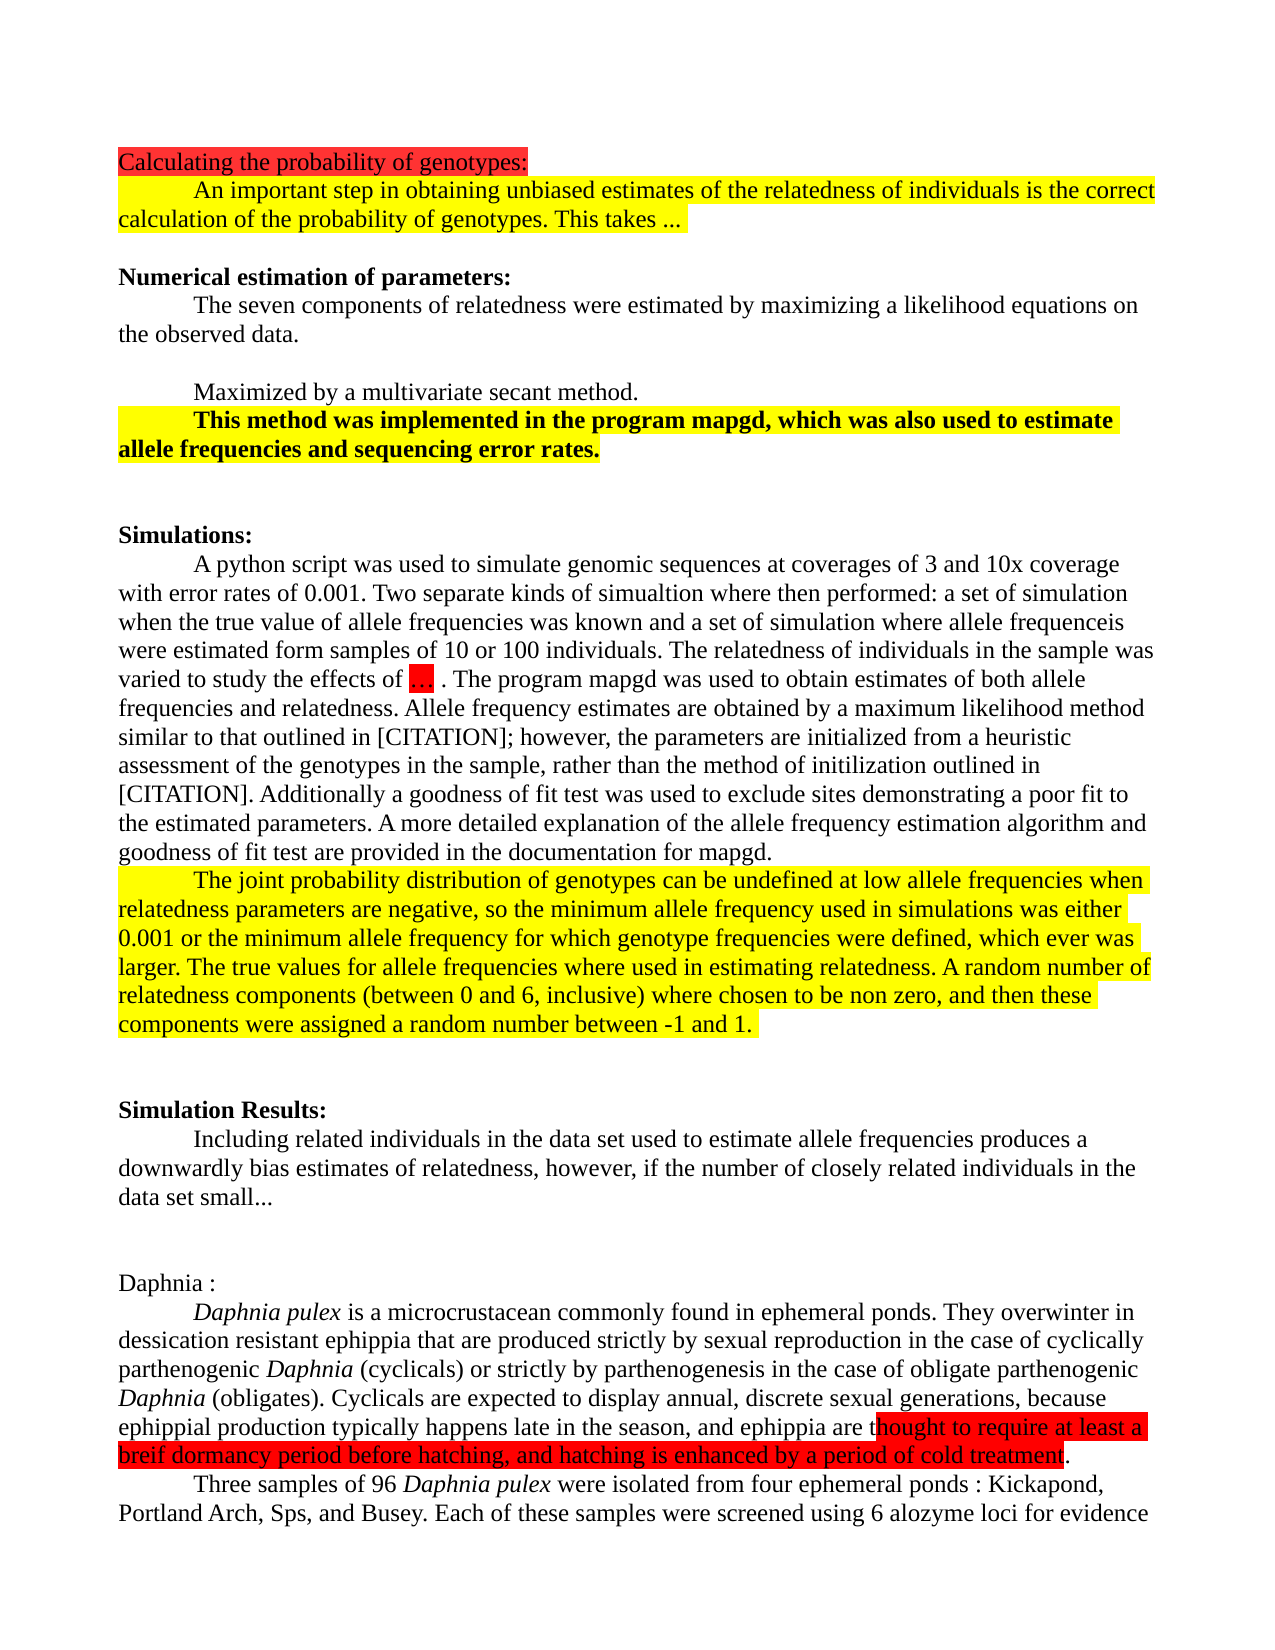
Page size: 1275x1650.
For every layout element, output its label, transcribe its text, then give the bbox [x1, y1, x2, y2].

text Simulation Results: [118, 1096, 1157, 1124]
text Calculating the probability of genotypes: [118, 147, 1157, 176]
text A python script was used to simulate genomic sequences at coverages of 3 and 10x coverage with error rates of 0.001. Two separate kinds of simualtion where then performed: a set of simulation when the true value of allele frequencies was known and a set of simulation where allele frequenceis were estimated form samples of 10 or 100 individuals. The relatedness of individuals in the sample was varied to study the effects of … . The program mapgd was used to obtain estimates of both allele frequencies and relatedness. Allele frequency estimates are obtained by a maximum likelihood method similar to that outlined in [CITATION]; however, the parameters are initialized from a heuristic assessment of the genotypes in the sample, rather than the method of initilization outlined in [CITATION]. Additionally a goodness of fit test was used to exclude sites demonstrating a poor fit to the estimated parameters. A more detailed explanation of the allele frequency estimation algorithm and goodness of fit test are provided in the documentation for mapgd. [118, 549, 1157, 866]
text The seven components of relatedness were estimated by maximizing a likelihood equations on the observed data. [118, 291, 1157, 348]
text This method was implemented in the program mapgd, which was also used to estimate allele frequencies and sequencing error rates. [118, 406, 1157, 463]
text Including related individuals in the data set used to estimate allele frequencies produces a downwardly bias estimates of relatedness, however, if the number of closely related individuals in the data set small... [118, 1124, 1157, 1211]
text The joint probability distribution of genotypes can be undefined at low allele frequencies when relatedness parameters are negative, so the minimum allele frequency used in simulations was either 0.001 or the minimum allele frequency for which genotype frequencies were defined, which ever was larger. The true values for allele frequencies where used in estimating relatedness. A random number of relatedness components (between 0 and 6, inclusive) where chosen to be non zero, and then these components were assigned a random number between -1 and 1. [118, 866, 1157, 1038]
text Numerical estimation of parameters: [118, 262, 1157, 291]
text Daphnia pulex is a microcrustacean commonly found in ephemeral ponds. They overwinter in dessication resistant ephippia that are produced strictly by sexual reproduction in the case of cyclically parthenogenic Daphnia (cyclicals) or strictly by parthenogenesis in the case of obligate parthenogenic Daphnia (obligates). Cyclicals are expected to display annual, discrete sexual generations, because ephippial production typically happens late in the season, and ephippia are thought to require at least a breif dormancy period before hatching, and hatching is enhanced by a period of cold treatment. [118, 1297, 1157, 1469]
text Three samples of 96 Daphnia pulex were isolated from four ephemeral ponds : Kickapond, Portland Arch, Sps, and Busey. Each of these samples were screened using 6 alozyme loci for evidence [118, 1469, 1157, 1527]
text Daphnia : [118, 1268, 1157, 1297]
text An important step in obtaining unbiased estimates of the relatedness of individuals is the correct calculation of the probability of genotypes. This takes ... [118, 176, 1157, 233]
text Maximized by a multivariate secant method. [118, 377, 1157, 406]
text Simulations: [118, 521, 1157, 549]
